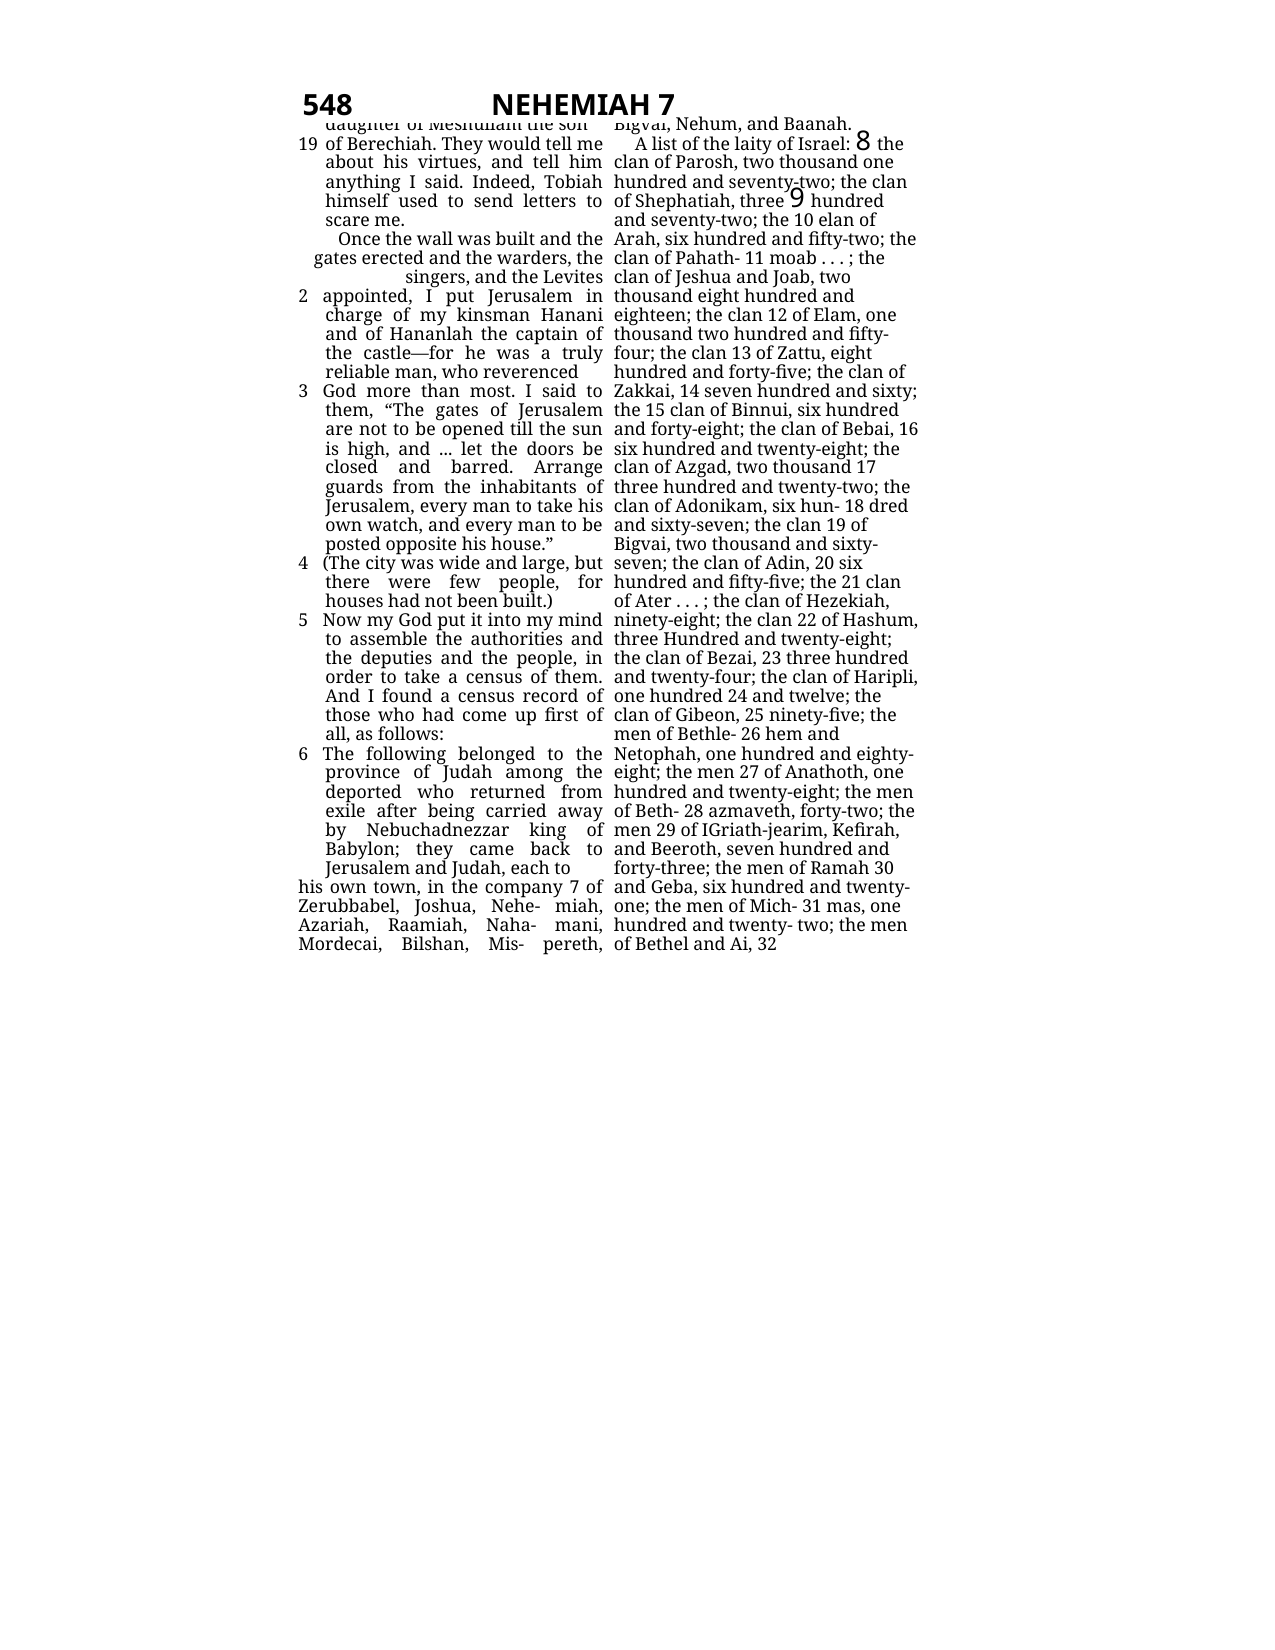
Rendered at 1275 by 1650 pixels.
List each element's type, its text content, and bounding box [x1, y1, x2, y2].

list daughter of Meshullam the son [298, 116, 603, 135]
list of Berechiah. They would tell me about his virtues, and tell him anything I said. Indeed, Tobiah himself used to send letters to scare me. [298, 135, 603, 230]
text A list of the laity of Israel: 8 the clan of Parosh, two thousand one hundred and seventy-two; the clan of Shephatiah, three 9 hundred and seventy-two; the 10 elan of Arah, six hundred and fifty-two; the clan of Pahath- 11 moab . . . ; the clan of Jeshua and Joab, two thousand eight hundred and eighteen; the clan 12 of Elam, one thousand two hundred and fifty-four; the clan 13 of Zattu, eight hundred and forty-five; the clan of Zakkai, 14 seven hundred and sixty; the 15 clan of Binnui, six hundred and forty-eight; the clan of Bebai, 16 six hundred and twenty-eight; the clan of Azgad, two thousand 17 three hundred and twenty-two; the clan of Adonikam, six hun- 18 dred and sixty-seven; the clan 19 of Bigvai, two thousand and sixty-seven; the clan of Adin, 20 six hundred and fifty-five; the 21 clan of Ater . . . ; the clan of Hezekiah, ninety-eight; the clan 22 of Hashum, three Hundred and twenty-eight; the clan of Bezai, 23 three hundred and twenty-four; the clan of Haripli, one hundred 24 and twelve; the clan of Gibeon, 25 ninety-five; the men of Bethle- 26 hem and Netophah, one hun­dred and eighty-eight; the men 27 of Anathoth, one hundred and twenty-eight; the men of Beth- 28 azmaveth, forty-two; the men 29 of IGriath-jearim, Kefirah, and Beeroth, seven hundred and forty-three; the men of Ramah 30 and Geba, six hundred and twenty-one; the men of Mich- 31 mas, one hundred and twenty- two; the men of Bethel and Ai, 32 [614, 135, 919, 954]
list appointed, I put Jerusalem in charge of my kinsman Hanani and of Hananlah the captain of the castle—for he was a truly reliable man, who reverenced [298, 287, 603, 382]
text his own town, in the company 7 of Zerubbabel, Joshua, Nehe- miah, Azariah, Raamiah, Naha- mani, Mordecai, Bilshan, Mis- pereth, [298, 878, 603, 954]
list (The city was wide and large, but there were few people, for houses had not been built.) [298, 554, 603, 611]
text Bigvai, Nehum, and Baanah. [614, 116, 919, 135]
list Now my God put it into my mind to assemble the author­ities and the deputies and the people, in order to take a census of them. And I found a census record of those who had come up first of all, as follows: [298, 611, 603, 745]
list The following belonged to the province of Judah among the deported who returned from exile after being carried away by Nebuchadnezzar king of Babylon; they came back to Jerusalem and Judah, each to [298, 745, 603, 878]
list God more than most. I said to them, “The gates of Jerusalem are not to be opened till the sun is high, and ... let the doors be closed and barred. Arrange guards from the inhabitants of Jerusalem, every man to take his own watch, and every man to be posted opposite his house.” [298, 382, 603, 554]
text Once the wall was built and the gates erected and the ward­ers, the singers, and the Levites [298, 230, 603, 287]
